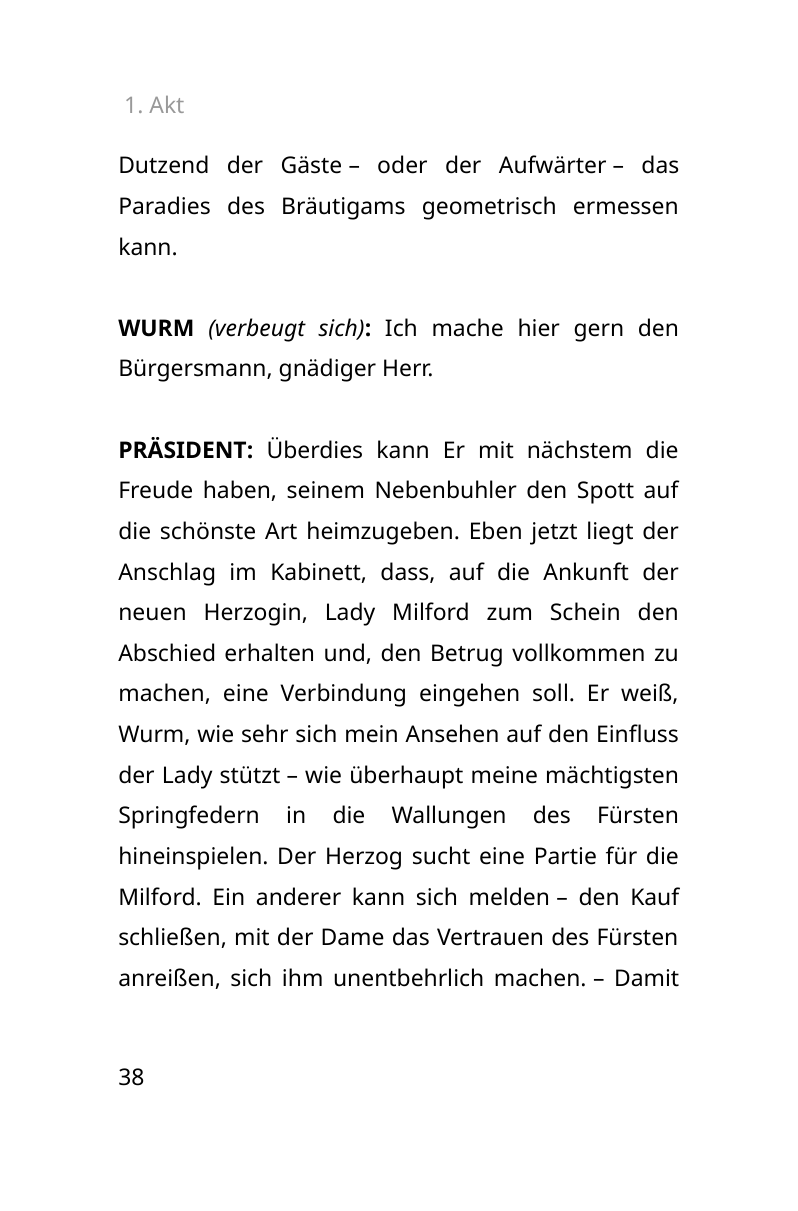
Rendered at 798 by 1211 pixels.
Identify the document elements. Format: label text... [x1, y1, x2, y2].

text Dutzend der Gäste – oder der Aufwärter – das Paradies des Bräutigams geometrisch ermessen kann. [118, 149, 679, 262]
text WURM (verbeugt sich): Ich mache hier gern den Bürgersmann, gnädiger Herr. [118, 283, 679, 384]
text PRÄSIDENT: Überdies kann Er mit nächstem die Freude haben, seinem Nebenbuhler den Spott auf die schönste Art heimzugeben. Eben jetzt liegt der Anschlag im Kabinett, dass, auf die Ankunft der neuen Herzogin, Lady Milford zum Schein den Abschied erhalten und, den Betrug vollkommen zu machen, eine Verbindung eingehen soll. Er weiß, Wurm, wie sehr sich mein Ansehen auf den Einfluss der Lady stützt – wie überhaupt meine mächtigsten Springfedern in die Wallungen des Fürsten hineinspielen. Der Herzog sucht eine Partie für die Milford. Ein anderer kann sich melden – den Kauf schließen, mit der Dame das Vertrauen des Fürsten anreißen, sich ihm unentbehrlich machen. – Damit [118, 405, 679, 993]
